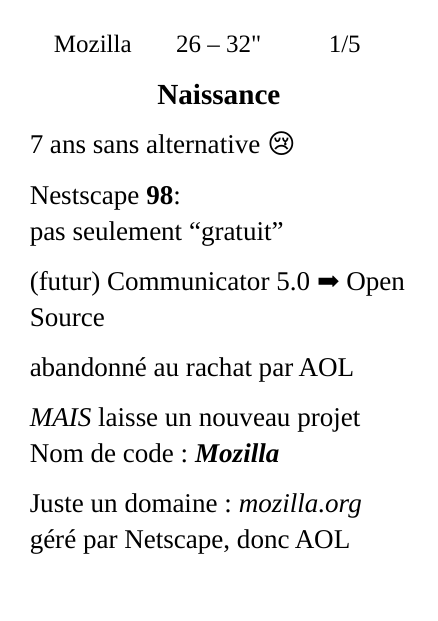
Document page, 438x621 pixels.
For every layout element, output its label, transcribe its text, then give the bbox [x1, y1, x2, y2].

text (futur) Communicator 5.0 ➡️ Open Source [29, 265, 407, 332]
text Juste un domaine : mozilla.org géré par Netscape, donc AOL [29, 487, 407, 554]
table_header Mozilla [30, 30, 155, 62]
text abandonné au rachat par AOL [29, 351, 407, 382]
table_header 1/5 [281, 30, 407, 62]
text Nestscape 98: pas seulement “gratuit” [29, 179, 407, 246]
subtitle Naissance [29, 77, 407, 111]
text 7 ans sans alternative 😢 [29, 128, 407, 160]
table_header 26 – 32" [155, 30, 281, 62]
text MAIS laisse un nouveau projet Nom de code : Mozilla [29, 401, 407, 468]
